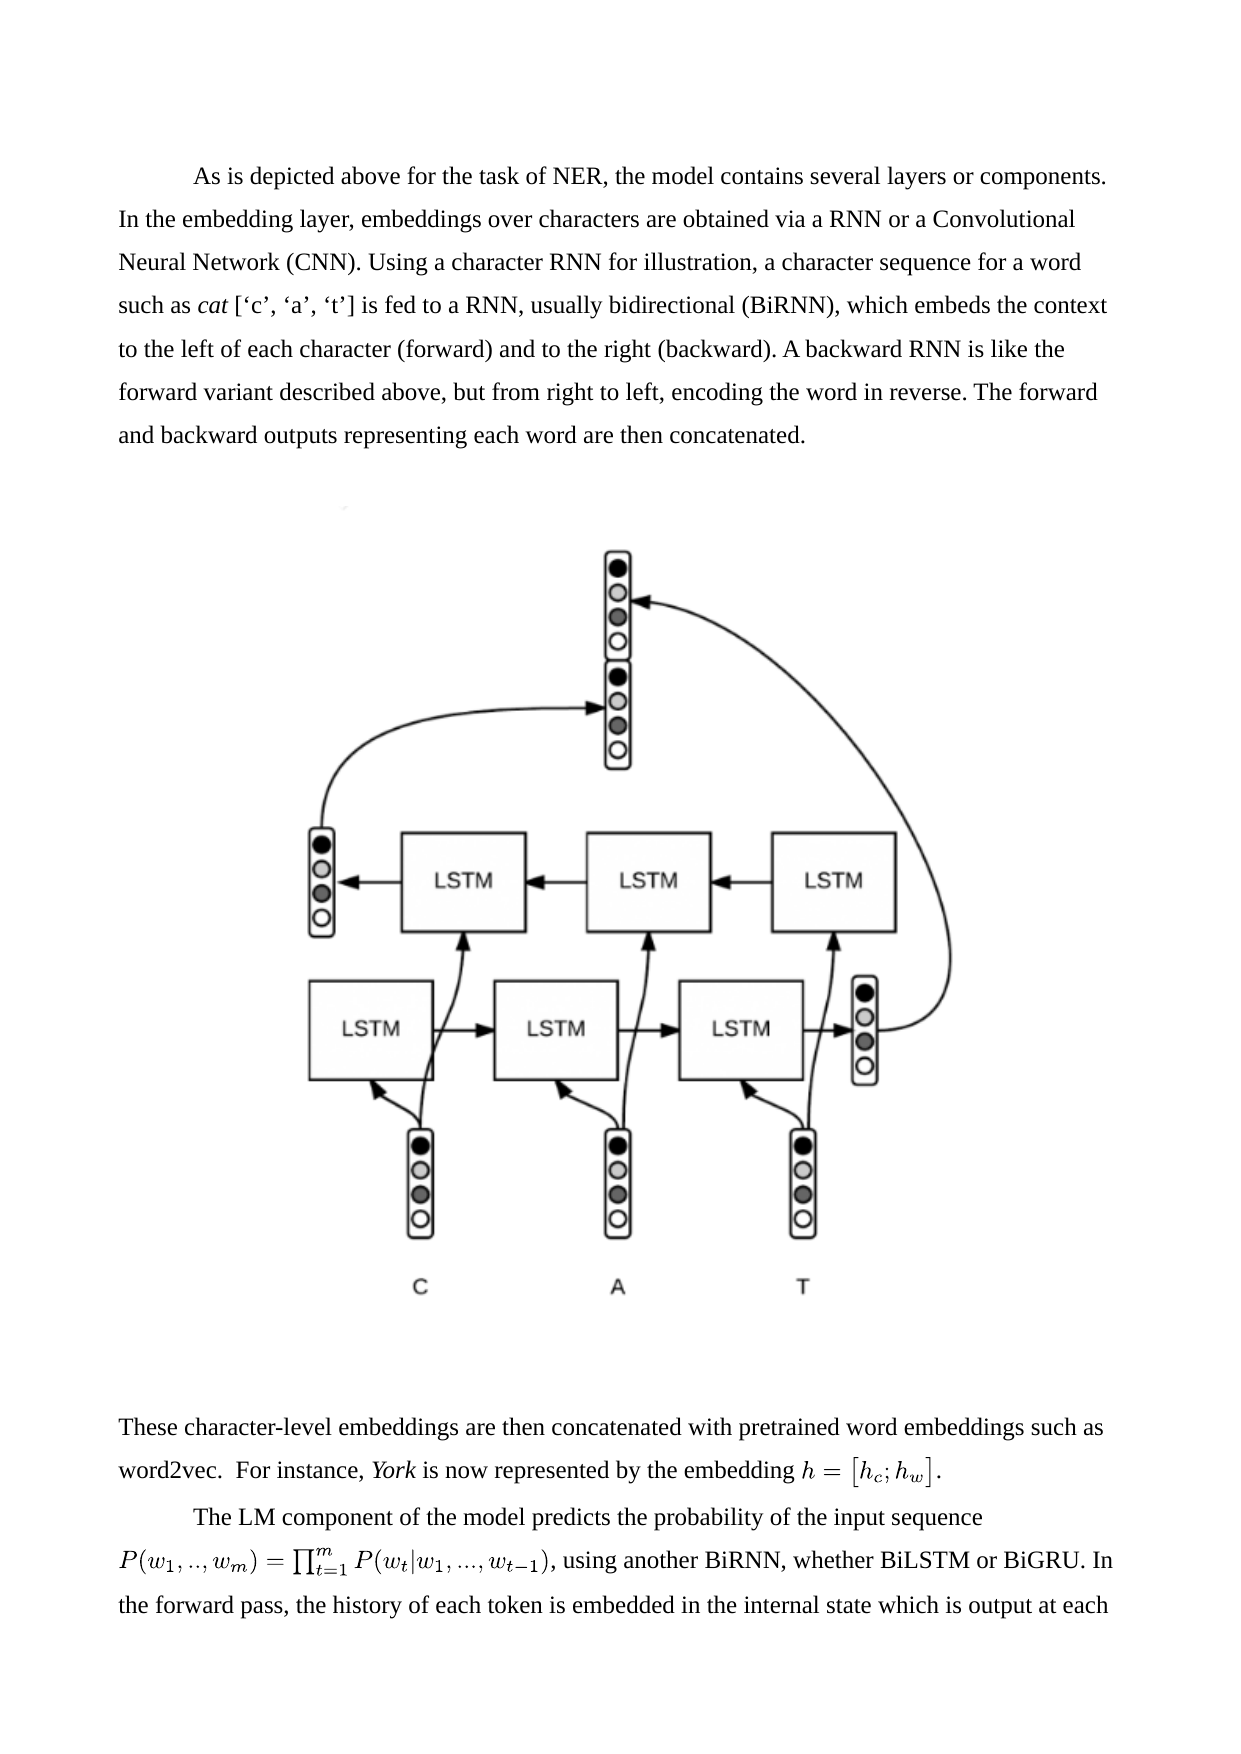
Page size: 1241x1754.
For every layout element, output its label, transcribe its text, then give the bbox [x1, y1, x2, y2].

text As is depicted above for the task of NER, the model contains several layers or components. In the embedding layer, embeddings over characters are obtained via a RNN or a Convolutional Neural Network (CNN). Using a character RNN for illustration, a character sequence for a word such as cat [‘c’, ‘a’, ‘t’] is fed to a RNN, usually bidirectional (BiRNN), which embeds the context to the left of each character (forward) and to the right (backward). A backward RNN is like the forward variant described above, but from right to left, encoding the word in reverse. The forward and backward outputs representing each word are then concatenated. [118, 161, 1122, 449]
text These character-level embeddings are then concatenated with pretrained word embeddings such as word2vec. For instance, York is now represented by the embedding . [118, 1412, 1122, 1487]
text The LM component of the model predicts the probability of the input sequence , using another BiRNN, whether BiLSTM or BiGRU. In the forward pass, the history of each token is embedded in the internal state which is output at each [118, 1502, 1122, 1619]
picture [271, 506, 970, 1366]
